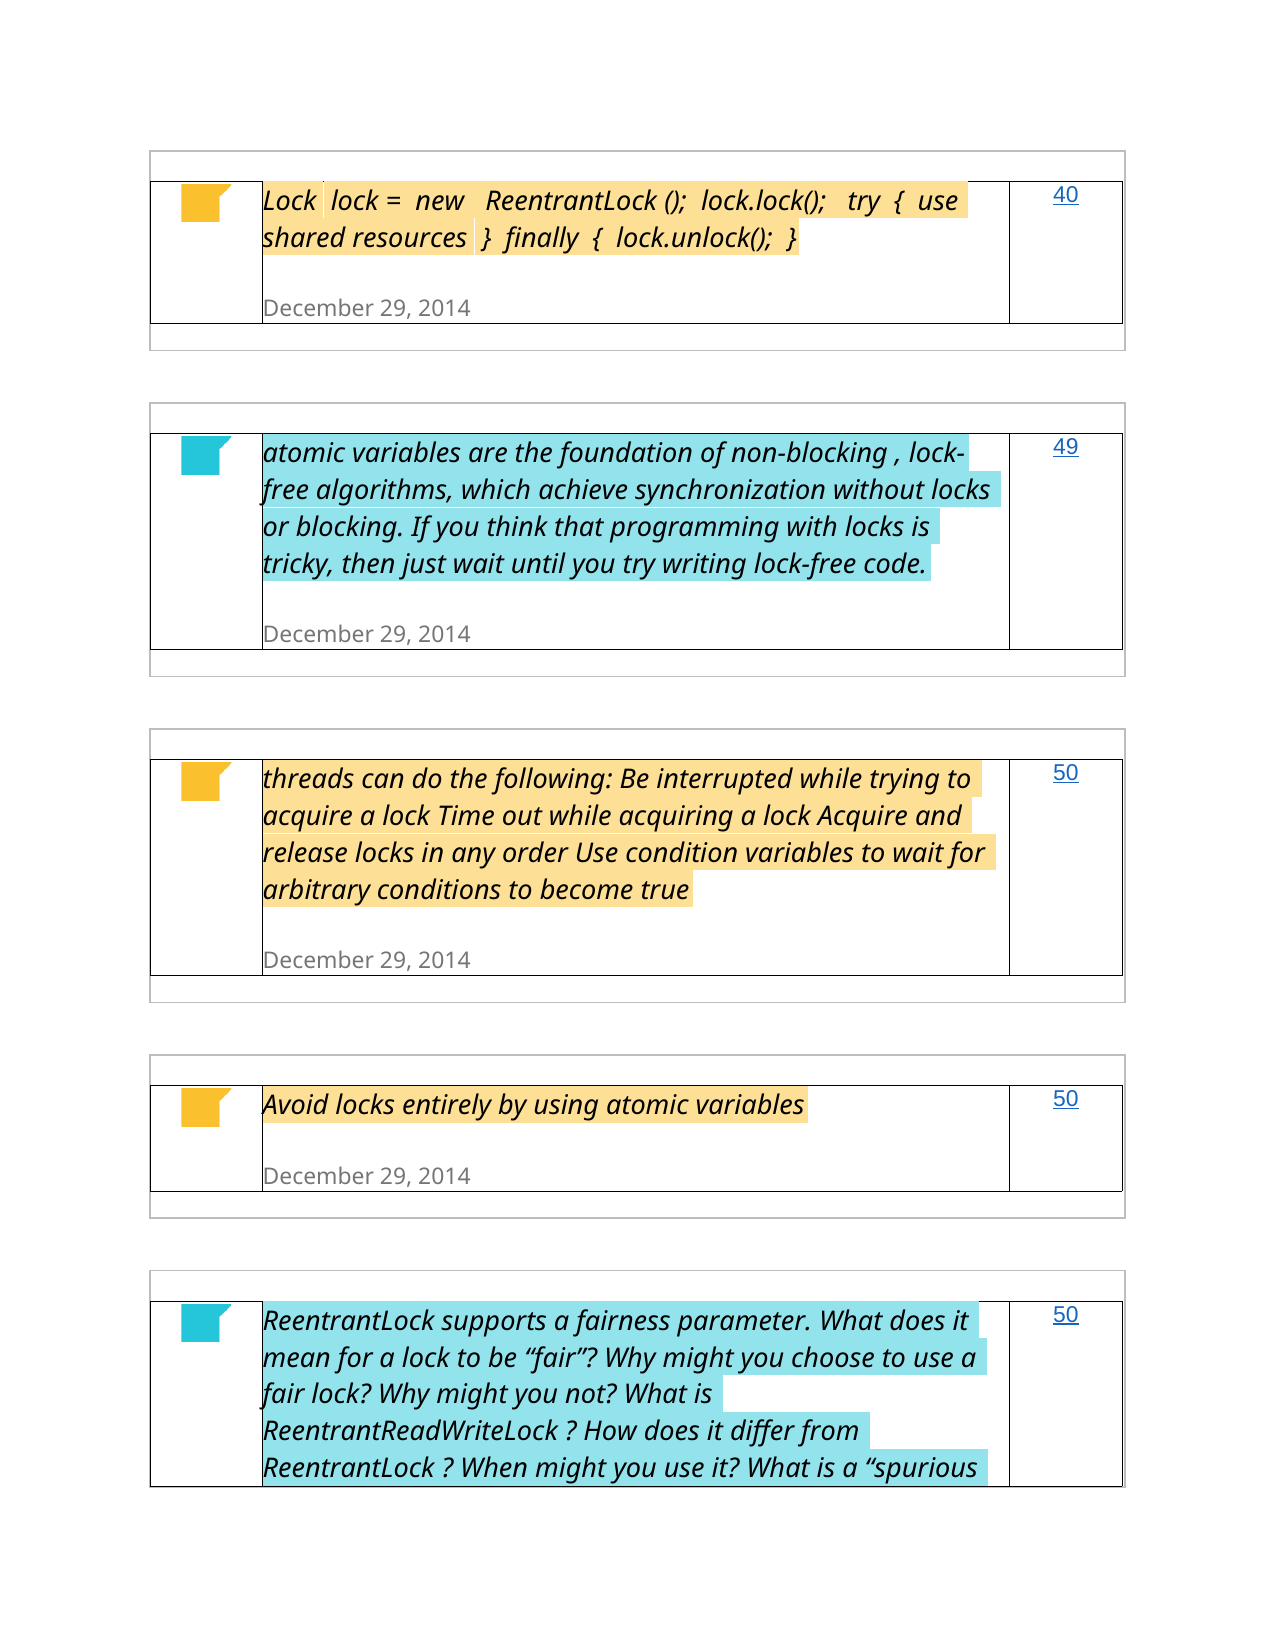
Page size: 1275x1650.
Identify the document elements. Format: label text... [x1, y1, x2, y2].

table_header ReentrantLock supports a fairness parameter. What does it mean for a lock to be “fair”? Why might you choose to use a fair lock? Why might you not? What is ReentrantReadWriteLock ? How does it differ from ReentrantLock ? When might you use it? What is a “spurious [263, 1302, 1009, 1486]
table_header [151, 434, 262, 649]
table_header Lock ​ lock = ​ new ​ ​ ReentrantLock ​(); ​ lock.lock(); ​ ​ try ​ { ​ use shared resources ​ } ​ finally ​ { ​ lock.unlock(); ​ } December 29, 2014 [263, 182, 1009, 323]
table_header [151, 1271, 1124, 1486]
table_header Avoid locks entirely by using atomic variables December 29, 2014 [263, 1086, 1009, 1191]
picture [181, 436, 232, 475]
table_header [151, 404, 1124, 676]
table_header [151, 760, 262, 975]
table_header [151, 152, 1124, 349]
table_header [151, 182, 262, 323]
table_header [151, 1056, 1124, 1217]
picture [181, 1304, 232, 1342]
table_header atomic variables are the foundation of non-blocking , lock-free algorithms, which achieve synchronization without locks or blocking. If you think that programming with locks is tricky, then just wait until you try writing lock-free code. December 29, 2014 [263, 434, 1009, 649]
picture [181, 184, 232, 222]
picture [181, 762, 232, 801]
table_header [151, 1302, 262, 1486]
table_header [151, 730, 1124, 1002]
table_header [151, 1086, 262, 1191]
table_header 40 [1010, 182, 1122, 323]
table_header 50 [1010, 1086, 1122, 1191]
table_header 50 [1010, 1302, 1122, 1486]
picture [181, 1088, 232, 1127]
table_header 50 [1010, 760, 1122, 975]
table_header 49 [1010, 434, 1122, 649]
table_header threads can do the following: Be interrupted while trying to acquire a lock Time out while acquiring a lock Acquire and release locks in any order Use condition variables to wait for arbitrary conditions to become true December 29, 2014 [263, 760, 1009, 975]
